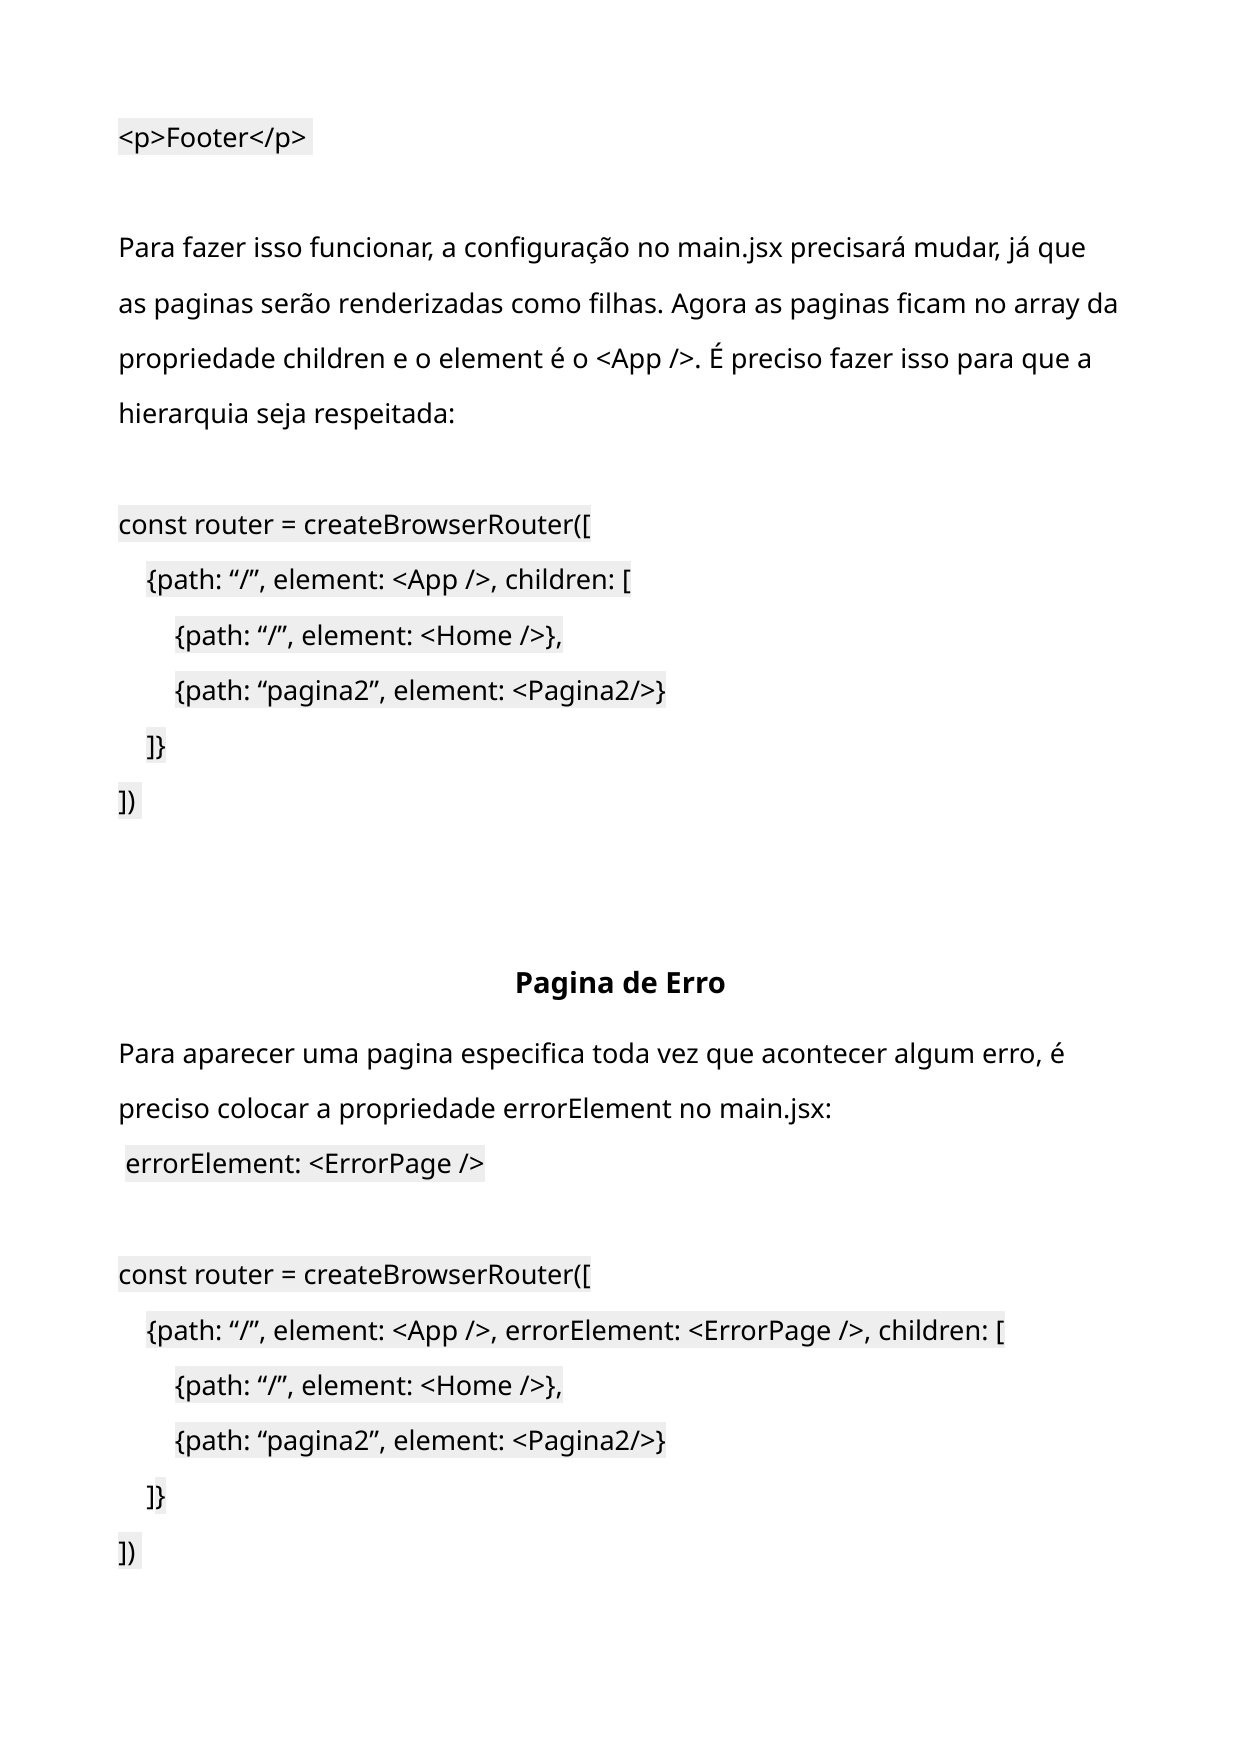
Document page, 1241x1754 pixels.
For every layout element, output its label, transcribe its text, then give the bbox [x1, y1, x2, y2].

subtitle Pagina de Erro [118, 962, 1122, 1002]
text errorElement: <ErrorPage /> [118, 1145, 1122, 1182]
text ]} [118, 1477, 1122, 1514]
text {path: “pagina2”, element: <Pagina2/>} [118, 671, 1122, 708]
text const router = createBrowserRouter([ [118, 1256, 1122, 1292]
text ]) [118, 1532, 1122, 1569]
text {path: “/”, element: <Home />}, [118, 616, 1122, 653]
text {path: “pagina2”, element: <Pagina2/>} [118, 1422, 1122, 1458]
text Para aparecer uma pagina especifica toda vez que acontecer algum erro, é preciso colocar a propriedade errorElement no main.jsx: [118, 1034, 1122, 1127]
text ]} [118, 727, 1122, 763]
text <p>Footer</p> [118, 118, 1122, 155]
text ]) [118, 782, 1122, 819]
text {path: “/”, element: <App />, errorElement: <ErrorPage />, children: [ [118, 1311, 1122, 1348]
text Para fazer isso funcionar, a configuração no main.jsx precisará mudar, já que as paginas serão renderizadas como filhas. Agora as paginas ficam no array da propriedade children e o element é o <App />. É preciso fazer isso para que a hierarquia seja respeitada: [118, 229, 1122, 432]
text const router = createBrowserRouter([ [118, 505, 1122, 542]
text {path: “/”, element: <App />, children: [ [118, 561, 1122, 597]
text {path: “/”, element: <Home />}, [118, 1366, 1122, 1403]
